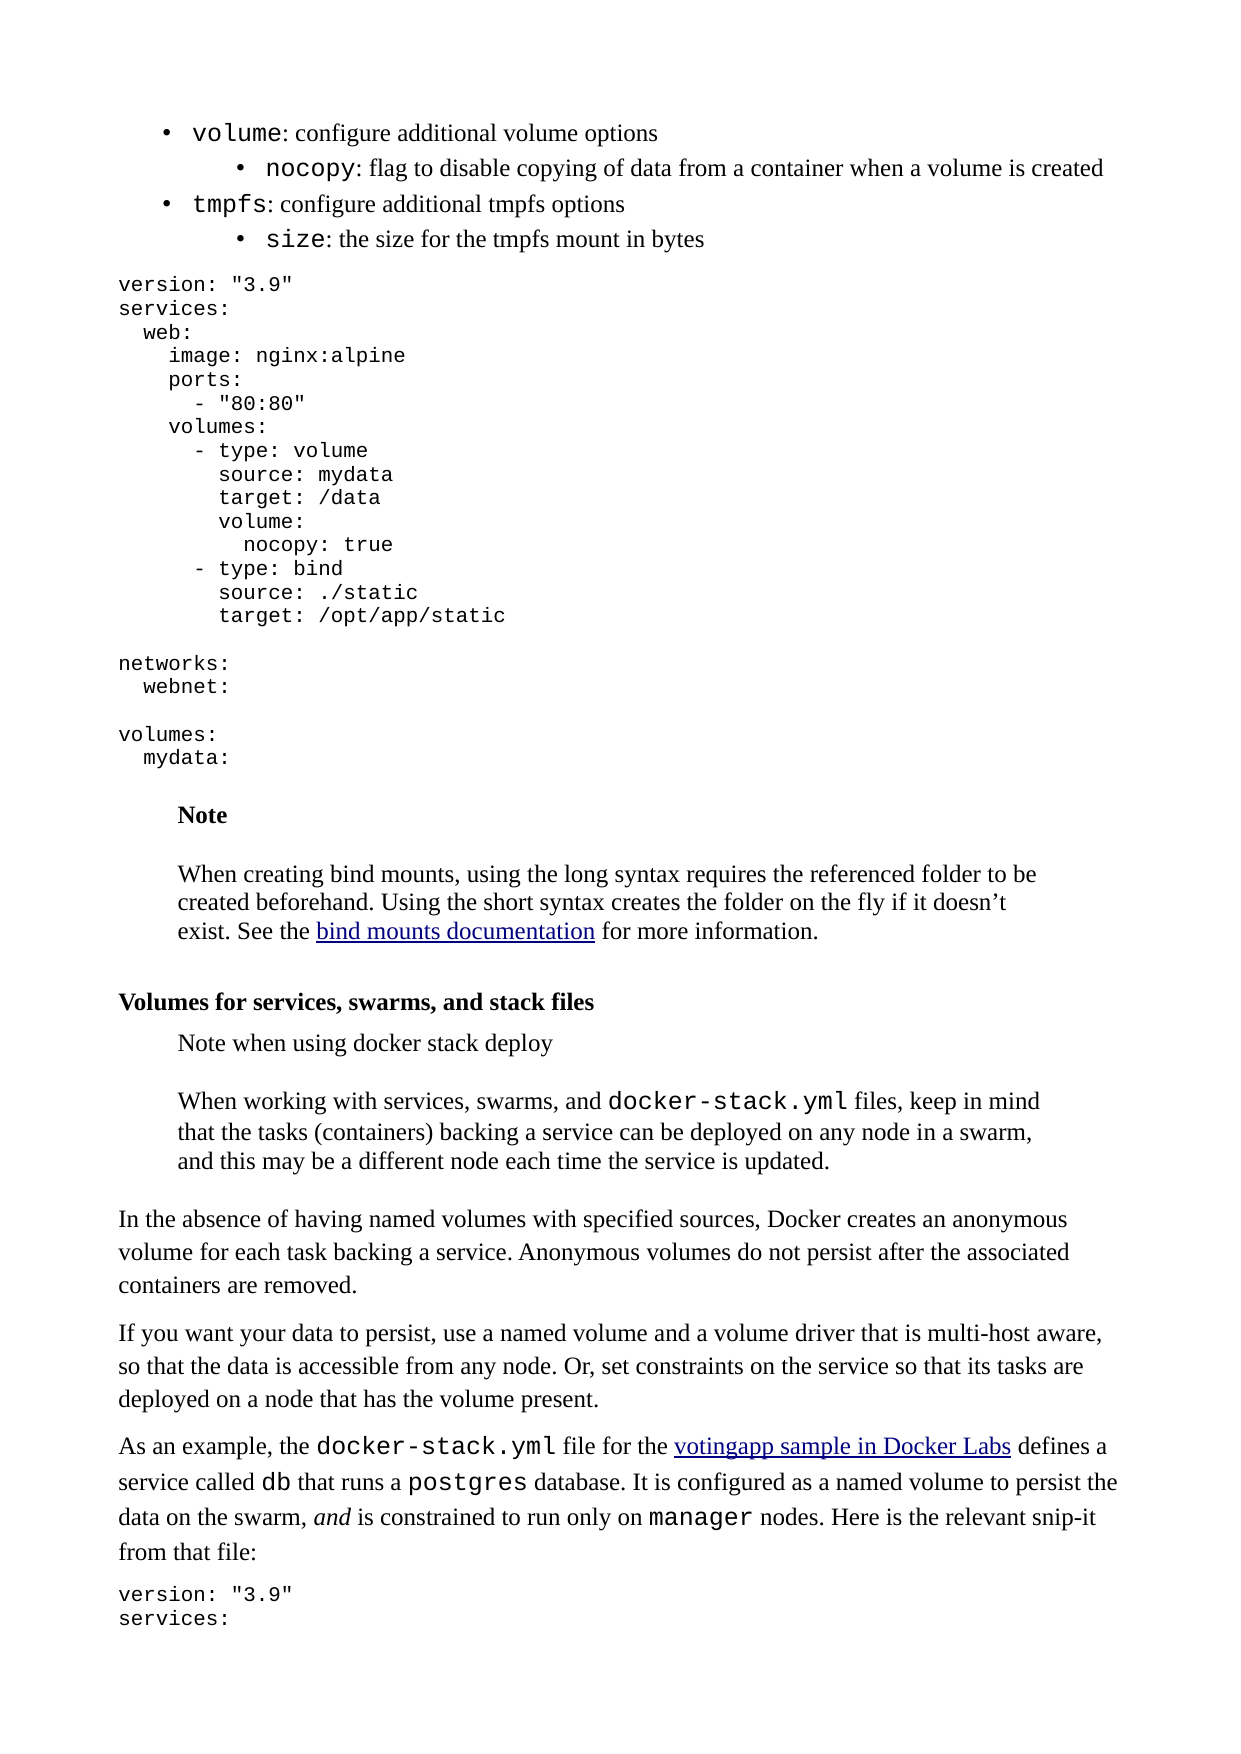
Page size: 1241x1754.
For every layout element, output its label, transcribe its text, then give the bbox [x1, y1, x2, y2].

text source: ./static [118, 582, 1122, 605]
text networks: [118, 653, 1122, 676]
text - type: bind [118, 558, 1122, 582]
text As an example, the docker-stack.yml file for the votingapp sample in Docker Labs defines a service called db that runs a postgres database. It is configured as a named volume to persist the data on the swarm, and is constrained to run only on manager nodes. Here is the relevant snip-it from that file: [118, 1431, 1122, 1566]
text Note when using docker stack deploy [177, 1028, 1063, 1057]
text - type: volume [118, 440, 1122, 463]
text When working with services, swarms, and docker-stack.yml files, keep in mind that the tasks (containers) backing a service can be deployed on any node in a swarm, and this may be a different node each time the service is updated. [177, 1086, 1063, 1175]
text - "80:80" [118, 393, 1122, 416]
text volumes: [118, 416, 1122, 440]
text target: /data [118, 487, 1122, 511]
text version: "3.9" [118, 274, 1122, 298]
text volume: [118, 511, 1122, 534]
text webnet: [118, 676, 1122, 700]
text In the absence of having named volumes with specified sources, Docker creates an anonymous volume for each task backing a service. Anonymous volumes do not persist after the associated containers are removed. [118, 1204, 1122, 1299]
text image: nginx:alpine [118, 345, 1122, 369]
list nocopy: flag to disable copying of data from a container when a volume is created [236, 153, 1122, 184]
text version: "3.9" [118, 1584, 1122, 1608]
text services: [118, 298, 1122, 322]
text mydata: [118, 747, 1122, 771]
text source: mydata [118, 463, 1122, 487]
text services: [118, 1608, 1122, 1632]
text nocopy: true [118, 534, 1122, 558]
list volume: configure additional volume options [162, 118, 1122, 149]
text When creating bind mounts, using the long syntax requires the referenced folder to be created beforehand. Using the short syntax creates the folder on the fly if it doesn’t exist. See the bind mounts documentation for more information. [177, 859, 1063, 945]
list size: the size for the tmpfs mount in bytes [236, 224, 1122, 255]
text If you want your data to persist, use a named volume and a volume driver that is multi-host aware, so that the data is accessible from any node. Or, set constraints on the service so that its tasks are deployed on a node that has the volume present. [118, 1318, 1122, 1413]
subtitle Volumes for services, swarms, and stack files [118, 987, 1122, 1016]
text ports: [118, 369, 1122, 393]
text volumes: [118, 724, 1122, 747]
text web: [118, 322, 1122, 345]
text target: /opt/app/static [118, 605, 1122, 629]
text Note [177, 800, 1063, 829]
list tmpfs: configure additional tmpfs options [162, 189, 1122, 220]
